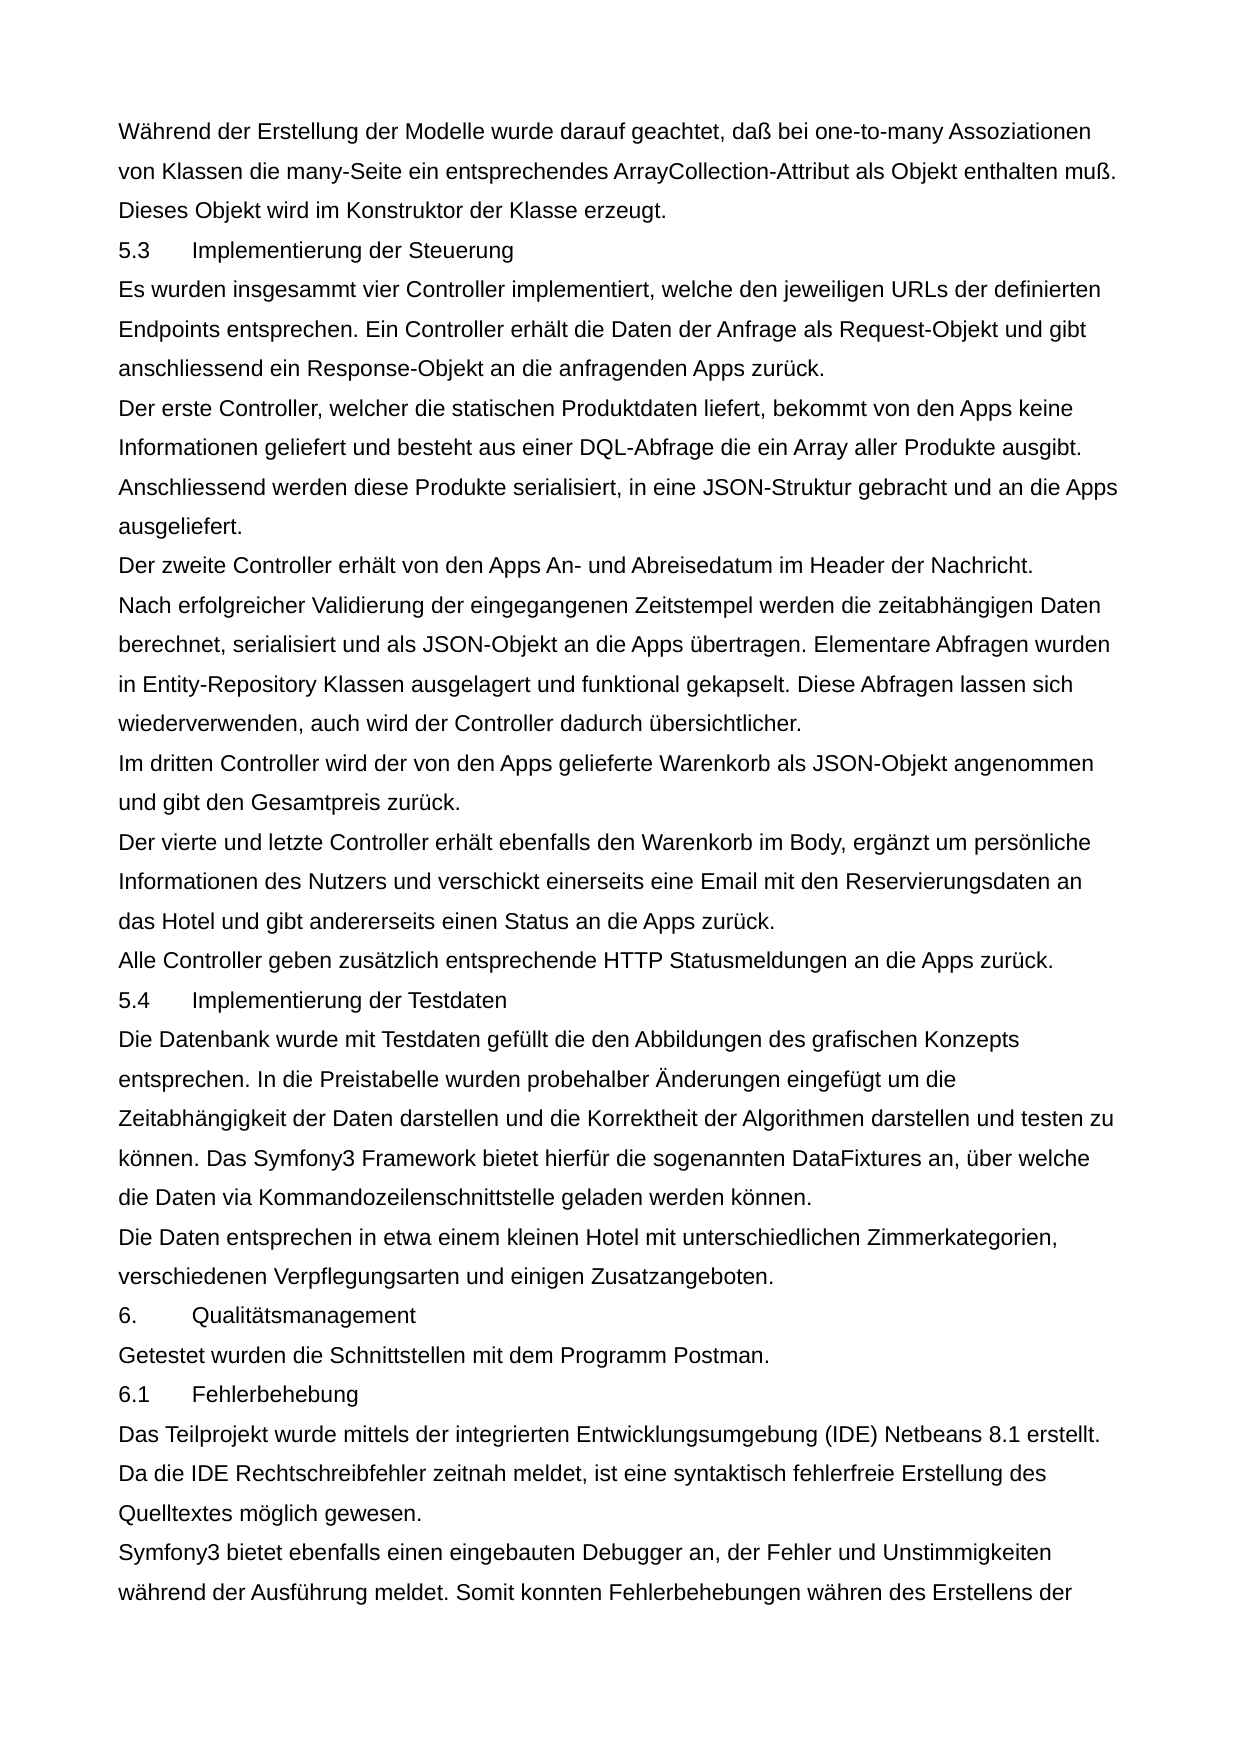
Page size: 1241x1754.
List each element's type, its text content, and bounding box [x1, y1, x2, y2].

text Es wurden insgesammt vier Controller implementiert, welche den jeweiligen URLs der definierten Endpoints entsprechen. Ein Controller erhält die Daten der Anfrage als Request-Objekt und gibt anschliessend ein Response-Objekt an die anfragenden Apps zurück. [118, 276, 1122, 381]
text Getestet wurden die Schnittstellen mit dem Programm Postman. [118, 1342, 1122, 1368]
text 5.4 Implementierung der Testdaten [118, 987, 1122, 1013]
text Im dritten Controller wird der von den Apps gelieferte Warenkorb als JSON-Objekt angenommen und gibt den Gesamtpreis zurück. [118, 750, 1122, 816]
text Das Teilprojekt wurde mittels der integrierten Entwicklungsumgebung (IDE) Netbeans 8.1 erstellt. Da die IDE Rechtschreibfehler zeitnah meldet, ist eine syntaktisch fehlerfreie Erstellung des Quelltextes möglich gewesen. [118, 1421, 1122, 1526]
text Die Daten entsprechen in etwa einem kleinen Hotel mit unterschiedlichen Zimmerkategorien, verschiedenen Verpflegungsarten und einigen Zusatzangeboten. [118, 1223, 1122, 1289]
text Nach erfolgreicher Validierung der eingegangenen Zeitstempel werden die zeitabhängigen Daten berechnet, serialisiert und als JSON-Objekt an die Apps übertragen. Elementare Abfragen wurden in Entity-Repository Klassen ausgelagert und funktional gekapselt. Diese Abfragen lassen sich wiederverwenden, auch wird der Controller dadurch übersichtlicher. [118, 592, 1122, 737]
text 5.3 Implementierung der Steuerung [118, 237, 1122, 263]
text Der erste Controller, welcher die statischen Produktdaten liefert, bekommt von den Apps keine Informationen geliefert und besteht aus einer DQL-Abfrage die ein Array aller Produkte ausgibt. Anschliessend werden diese Produkte serialisiert, in eine JSON-Struktur gebracht und an die Apps ausgeliefert. [118, 394, 1122, 539]
text Während der Erstellung der Modelle wurde darauf geachtet, daß bei one-to-many Assoziationen von Klassen die many-Seite ein entsprechendes ArrayCollection-Attribut als Objekt enthalten muß. Dieses Objekt wird im Konstruktor der Klasse erzeugt. [118, 118, 1122, 223]
text Der vierte und letzte Controller erhält ebenfalls den Warenkorb im Body, ergänzt um persönliche Informationen des Nutzers und verschickt einerseits eine Email mit den Reservierungsdaten an das Hotel und gibt andererseits einen Status an die Apps zurück. [118, 829, 1122, 934]
text 6. Qualitätsmanagement [118, 1302, 1122, 1329]
text 6.1 Fehlerbehebung [118, 1381, 1122, 1408]
text Symfony3 bietet ebenfalls einen eingebauten Debugger an, der Fehler und Unstimmigkeiten während der Ausführung meldet. Somit konnten Fehlerbehebungen währen des Erstellens der [118, 1539, 1122, 1605]
text Die Datenbank wurde mit Testdaten gefüllt die den Abbildungen des grafischen Konzepts entsprechen. In die Preistabelle wurden probehalber Änderungen eingefügt um die Zeitabhängigkeit der Daten darstellen und die Korrektheit der Algorithmen darstellen und testen zu können. Das Symfony3 Framework bietet hierfür die sogenannten DataFixtures an, über welche die Daten via Kommandozeilenschnittstelle geladen werden können. [118, 1026, 1122, 1210]
text Alle Controller geben zusätzlich entsprechende HTTP Statusmeldungen an die Apps zurück. [118, 947, 1122, 973]
text Der zweite Controller erhält von den Apps An- und Abreisedatum im Header der Nachricht. [118, 552, 1122, 579]
